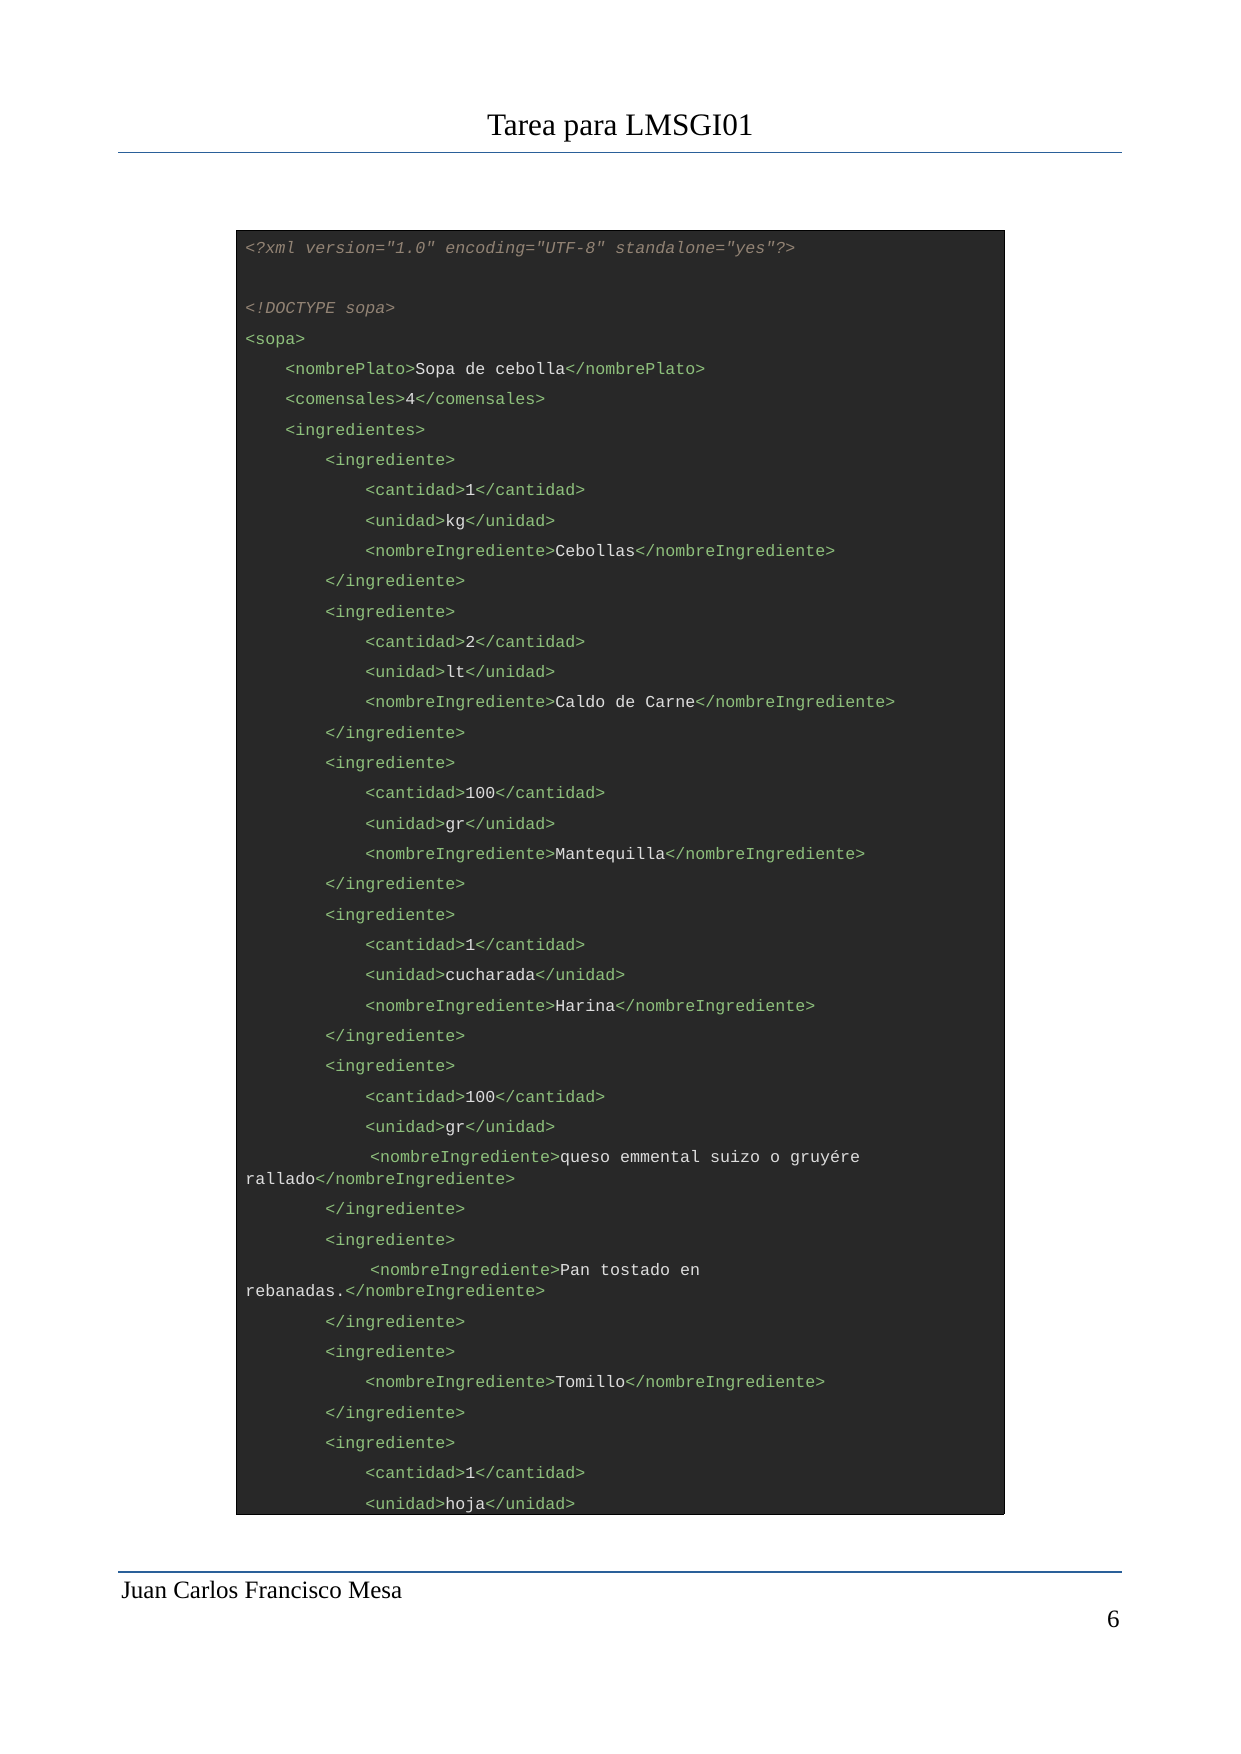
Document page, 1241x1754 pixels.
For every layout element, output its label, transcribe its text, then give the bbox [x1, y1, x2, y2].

text <cantidad>100</cantidad> [237, 776, 1004, 804]
text <cantidad>100</cantidad> [237, 1079, 1004, 1107]
text </ingrediente> [237, 564, 1004, 592]
text <unidad>gr</unidad> [237, 806, 1004, 834]
text <unidad>cucharada</unidad> [237, 958, 1004, 986]
text <nombreIngrediente>Caldo de Carne</nombreIngrediente> [237, 685, 1004, 713]
text <ingrediente> [237, 594, 1004, 622]
text <ingrediente> [237, 746, 1004, 773]
text <cantidad>2</cantidad> [237, 624, 1004, 652]
text <cantidad>1</cantidad> [237, 928, 1004, 955]
text <nombreIngrediente>Tomillo</nombreIngrediente> [237, 1365, 1004, 1393]
text <ingrediente> [237, 1335, 1004, 1362]
text <?xml version="1.0" encoding="UTF-8" standalone="yes"?> [237, 231, 1004, 258]
text <!DOCTYPE sopa> [237, 291, 1004, 319]
text <ingrediente> [237, 1049, 1004, 1077]
text <nombreIngrediente>Harina</nombreIngrediente> [237, 988, 1004, 1016]
text <sopa> [237, 321, 1004, 349]
text <cantidad>1</cantidad> [237, 473, 1004, 501]
text <nombreIngrediente>Cebollas</nombreIngrediente> [237, 533, 1004, 561]
text <unidad>gr</unidad> [237, 1109, 1004, 1137]
text <nombreIngrediente>Mantequilla</nombreIngrediente> [237, 837, 1004, 864]
text </ingrediente> [237, 1395, 1004, 1423]
text <ingrediente> [237, 1222, 1004, 1250]
text <ingrediente> [237, 1426, 1004, 1453]
text </ingrediente> [237, 867, 1004, 895]
text </ingrediente> [237, 715, 1004, 743]
text <ingredientes> [237, 412, 1004, 440]
text </ingrediente> [237, 1018, 1004, 1046]
text <nombreIngrediente>Pan tostado en rebanadas.</nombreIngrediente> [237, 1252, 1004, 1302]
text <unidad>lt</unidad> [237, 655, 1004, 683]
text <nombreIngrediente>queso emmental suizo o gruyére rallado</nombreIngrediente> [237, 1140, 1004, 1189]
text <comensales>4</comensales> [237, 382, 1004, 410]
text <nombrePlato>Sopa de cebolla</nombrePlato> [237, 352, 1004, 379]
text <ingrediente> [237, 443, 1004, 470]
text </ingrediente> [237, 1304, 1004, 1332]
text <unidad>hoja</unidad> [237, 1486, 1004, 1514]
text </ingrediente> [237, 1192, 1004, 1219]
text <unidad>kg</unidad> [237, 503, 1004, 531]
text <ingrediente> [237, 897, 1004, 925]
text <cantidad>1</cantidad> [237, 1456, 1004, 1484]
